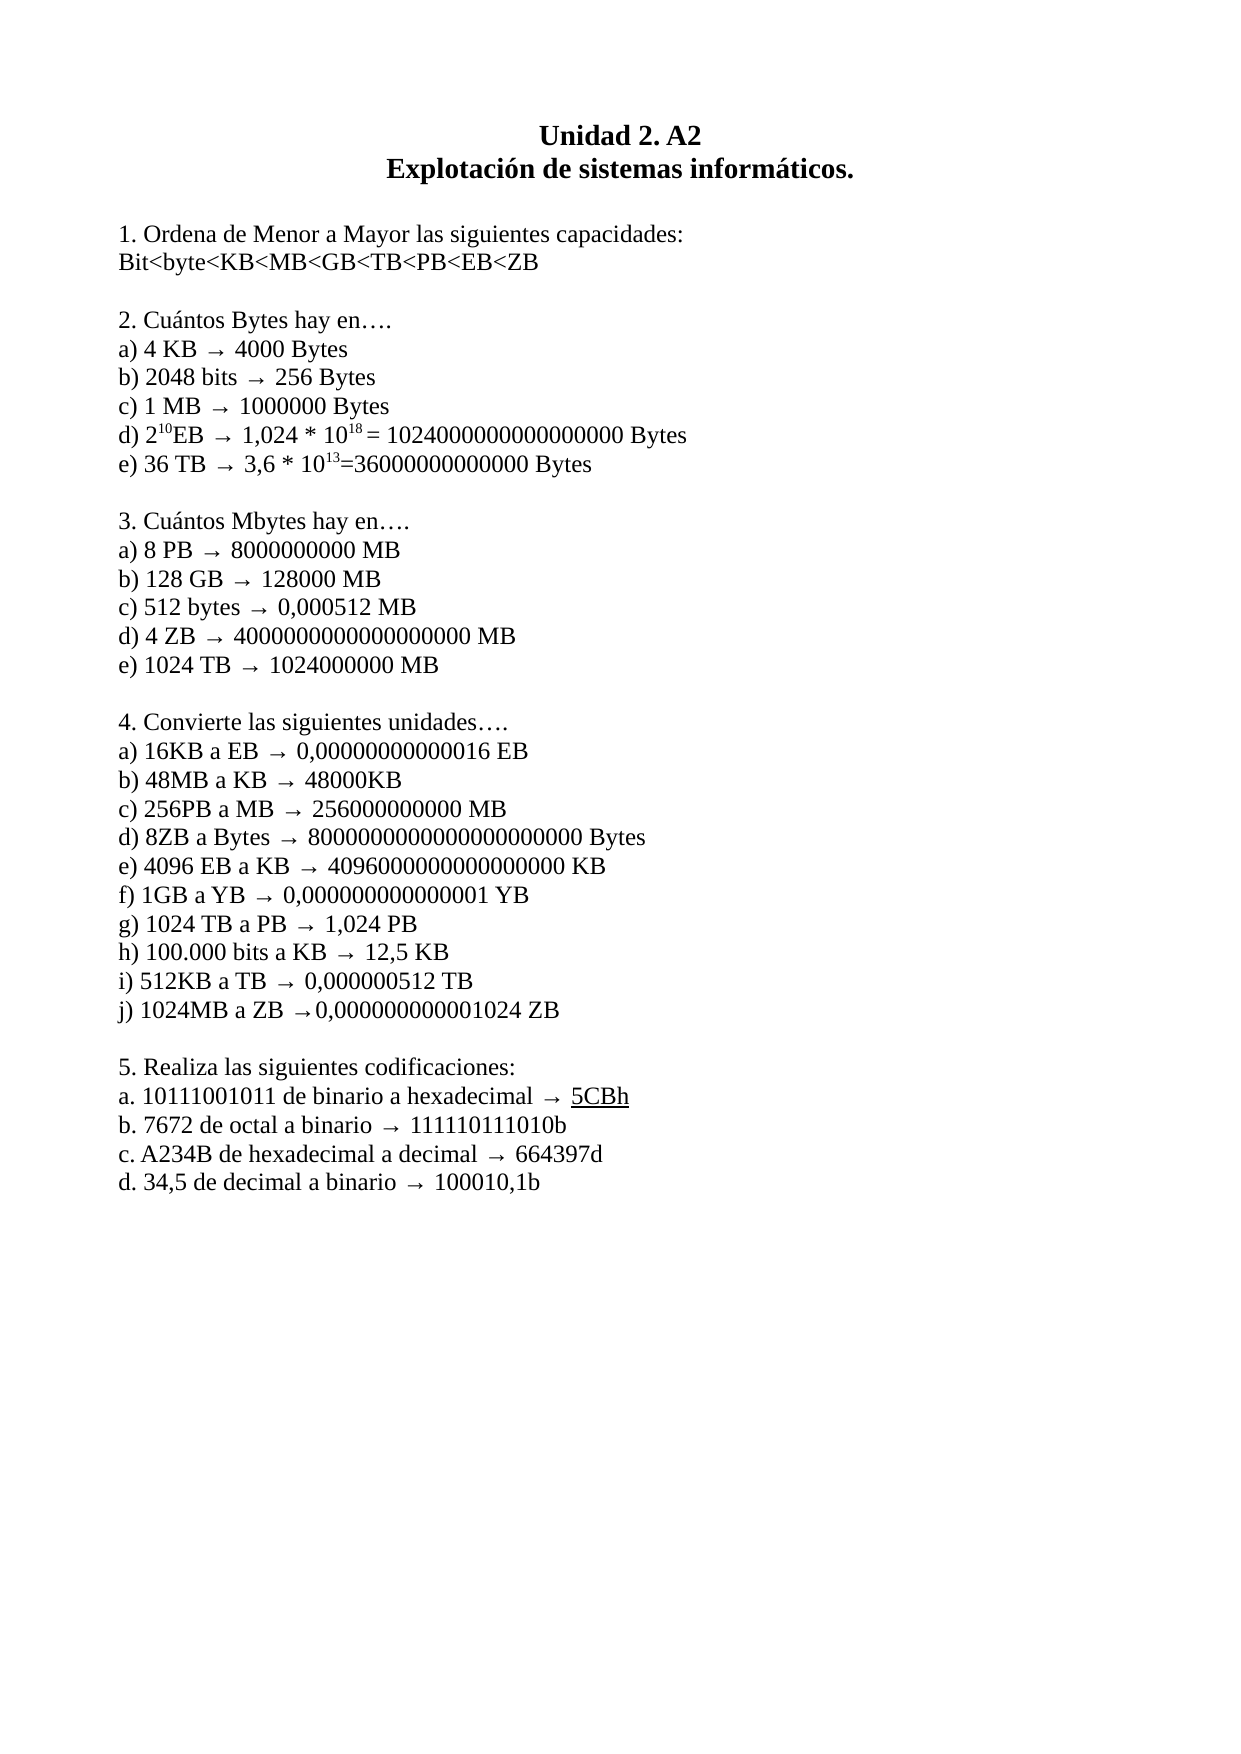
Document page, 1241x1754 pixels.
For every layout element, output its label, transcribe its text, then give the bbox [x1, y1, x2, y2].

text c) 512 bytes → 0,000512 MB [118, 592, 1122, 621]
text a. 10111001011 de binario a hexadecimal → 5CBh [118, 1081, 1122, 1110]
text d. 34,5 de decimal a binario → 100010,1b [118, 1167, 1122, 1196]
text d) 210EB → 1,024 * 1018 = 1024000000000000000 Bytes [118, 420, 1122, 449]
text d) 4 ZB → 4000000000000000000 MB [118, 621, 1122, 650]
text f) 1GB a YB → 0,000000000000001 YB [118, 880, 1122, 909]
text g) 1024 TB a PB → 1,024 PB [118, 909, 1122, 937]
text b) 128 GB → 128000 MB [118, 564, 1122, 592]
text 4. Convierte las siguientes unidades…. [118, 707, 1122, 736]
text b) 48MB a KB → 48000KB [118, 765, 1122, 794]
text c) 1 MB → 1000000 Bytes [118, 391, 1122, 420]
text j) 1024MB a ZB →0,000000000001024 ZB [118, 995, 1122, 1024]
text c) 256PB a MB → 256000000000 MB [118, 794, 1122, 822]
text 3. Cuántos Mbytes hay en…. [118, 506, 1122, 535]
text a) 16KB a EB → 0,00000000000016 EB [118, 736, 1122, 765]
text h) 100.000 bits a KB → 12,5 KB [118, 937, 1122, 966]
text d) 8ZB a Bytes → 8000000000000000000000 Bytes [118, 822, 1122, 851]
text a) 4 KB → 4000 Bytes [118, 334, 1122, 362]
text b. 7672 de octal a binario → 111110111010b [118, 1110, 1122, 1139]
text e) 4096 EB a KB → 4096000000000000000 KB [118, 851, 1122, 880]
text c. A234B de hexadecimal a decimal → 664397d [118, 1139, 1122, 1167]
text b) 2048 bits → 256 Bytes [118, 362, 1122, 391]
text i) 512KB a TB → 0,000000512 TB [118, 966, 1122, 995]
text e) 36 TB → 3,6 * 1013=36000000000000 Bytes [118, 449, 1122, 477]
text 2. Cuántos Bytes hay en…. [118, 305, 1122, 334]
text Unidad 2. A2 [118, 118, 1122, 152]
text e) 1024 TB → 1024000000 MB [118, 650, 1122, 679]
text Explotación de sistemas informáticos. [118, 152, 1122, 185]
text Bit<byte<KB<MB<GB<TB<PB<EB<ZB [118, 247, 1122, 276]
text 1. Ordena de Menor a Mayor las siguientes capacidades: [118, 219, 1122, 247]
text a) 8 PB → 8000000000 MB [118, 535, 1122, 564]
text 5. Realiza las siguientes codificaciones: [118, 1052, 1122, 1081]
